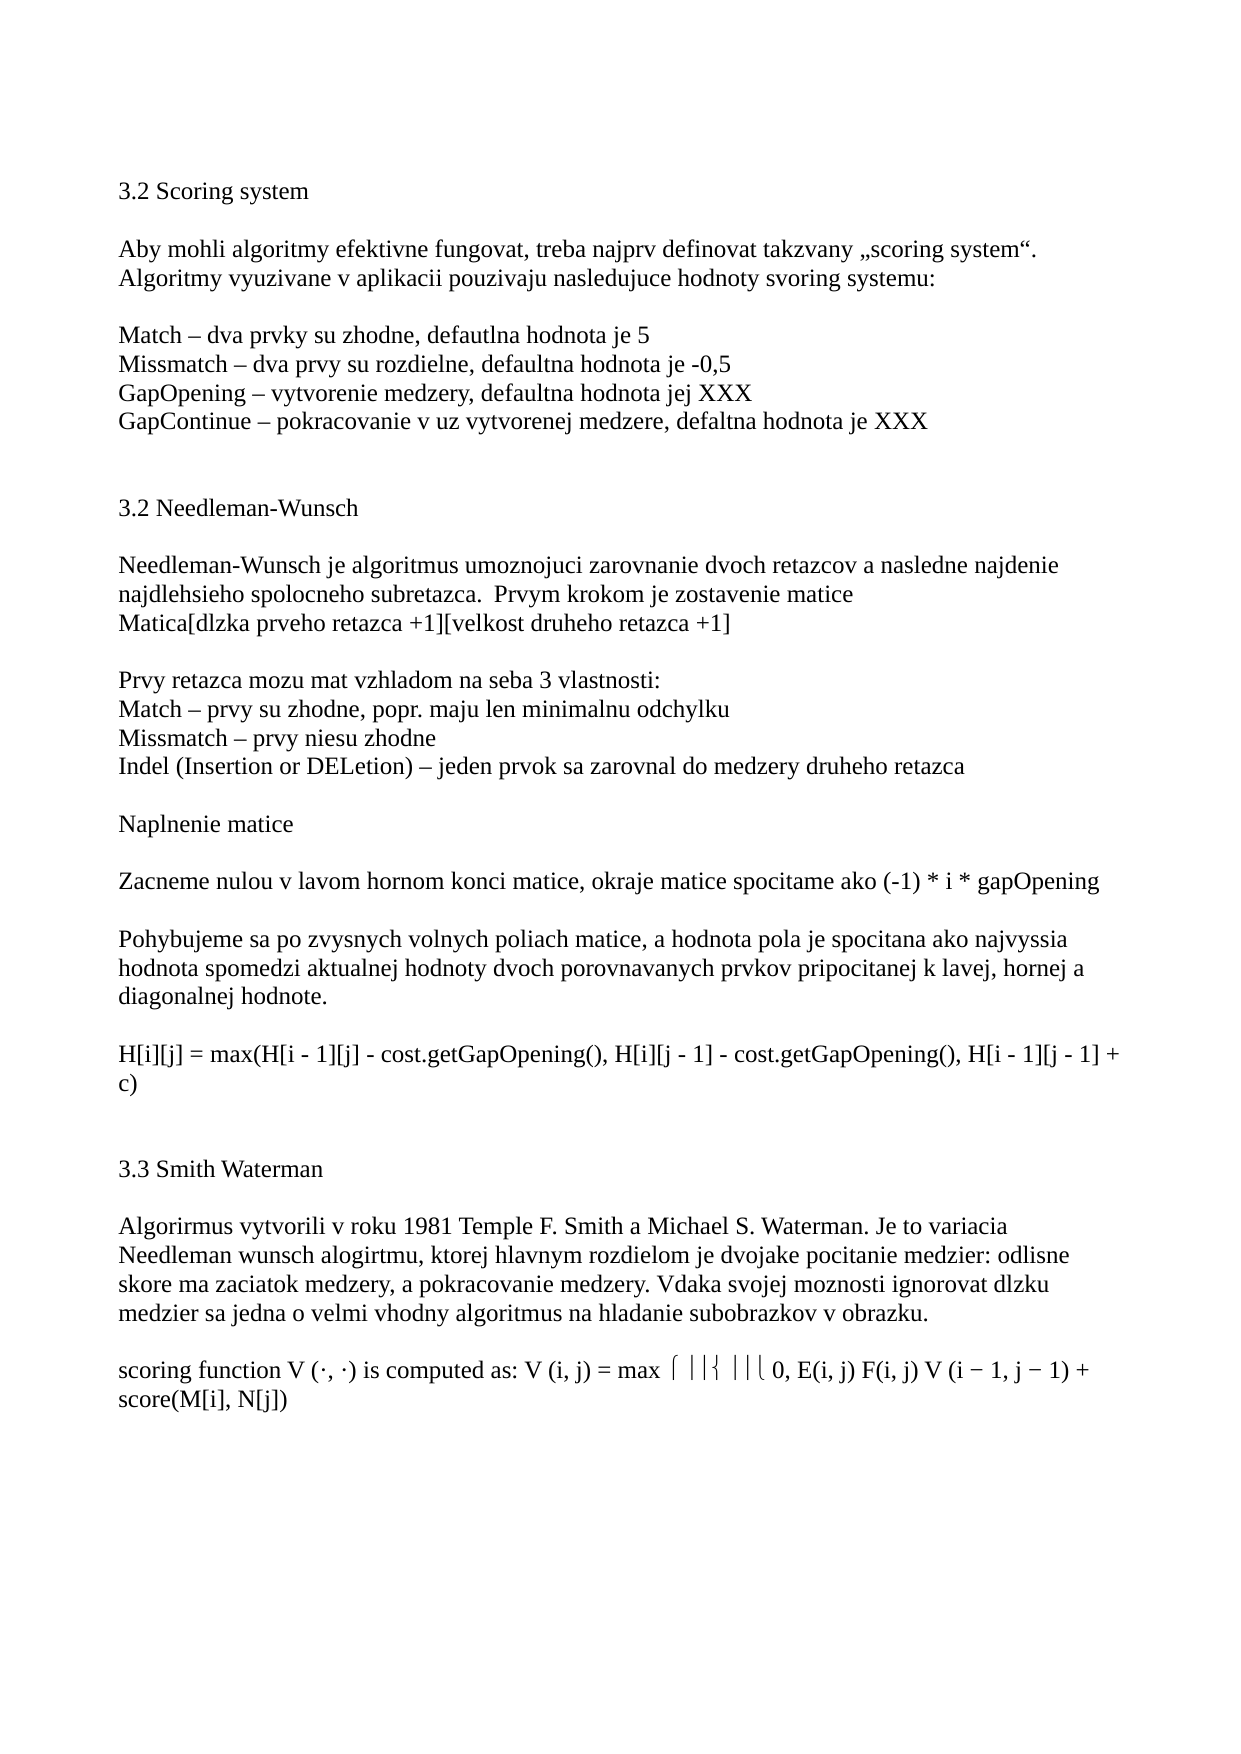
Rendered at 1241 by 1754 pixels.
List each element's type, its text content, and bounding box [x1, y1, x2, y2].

text 3.3 Smith Waterman [118, 1154, 1122, 1183]
text 3.2 Scoring system [118, 176, 1122, 205]
text GapOpening – vytvorenie medzery, defaultna hodnota jej XXX [118, 378, 1122, 406]
text Naplnenie matice [118, 809, 1122, 838]
text Zacneme nulou v lavom hornom konci matice, okraje matice spocitame ako (-1) * i * gapOpening [118, 866, 1122, 895]
text scoring function V (·, ·) is computed as: V (i, j) = max    0, E(i, j) F(i, j) V (i − 1, j − 1) + score(M[i], N[j]) [118, 1355, 1122, 1413]
text Match – dva prvky su zhodne, defautlna hodnota je 5 [118, 320, 1122, 349]
text H[i][j] = max(H[i - 1][j] - cost.getGapOpening(), H[i][j - 1] - cost.getGapOpening(), H[i - 1][j - 1] + c) [118, 1039, 1122, 1096]
text Missmatch – dva prvy su rozdielne, defaultna hodnota je -0,5 [118, 349, 1122, 378]
text Needleman-Wunsch je algoritmus umoznojuci zarovnanie dvoch retazcov a nasledne najdenie najdlehsieho spolocneho subretazca. Prvym krokom je zostavenie matice [118, 550, 1122, 608]
text Aby mohli algoritmy efektivne fungovat, treba najprv definovat takzvany „scoring system“. Algoritmy vyuzivane v aplikacii pouzivaju nasledujuce hodnoty svoring systemu: [118, 234, 1122, 291]
text Indel (Insertion or DELetion) – jeden prvok sa zarovnal do medzery druheho retazca [118, 751, 1122, 780]
text Missmatch – prvy niesu zhodne [118, 723, 1122, 751]
text Matica[dlzka prveho retazca +1][velkost druheho retazca +1] [118, 608, 1122, 636]
text 3.2 Needleman-Wunsch [118, 493, 1122, 521]
text Match – prvy su zhodne, popr. maju len minimalnu odchylku [118, 694, 1122, 723]
text Algorirmus vytvorili v roku 1981 Temple F. Smith a Michael S. Waterman. Je to variacia Needleman wunsch alogirtmu, ktorej hlavnym rozdielom je dvojake pocitanie medzier: odlisne skore ma zaciatok medzery, a pokracovanie medzery. Vdaka svojej moznosti ignorovat dlzku medzier sa jedna o velmi vhodny algoritmus na hladanie subobrazkov v obrazku. [118, 1211, 1122, 1326]
text Pohybujeme sa po zvysnych volnych poliach matice, a hodnota pola je spocitana ako najvyssia hodnota spomedzi aktualnej hodnoty dvoch porovnavanych prvkov pripocitanej k lavej, hornej a diagonalnej hodnote. [118, 924, 1122, 1010]
text Prvy retazca mozu mat vzhladom na seba 3 vlastnosti: [118, 665, 1122, 694]
text GapContinue – pokracovanie v uz vytvorenej medzere, defaltna hodnota je XXX [118, 406, 1122, 435]
